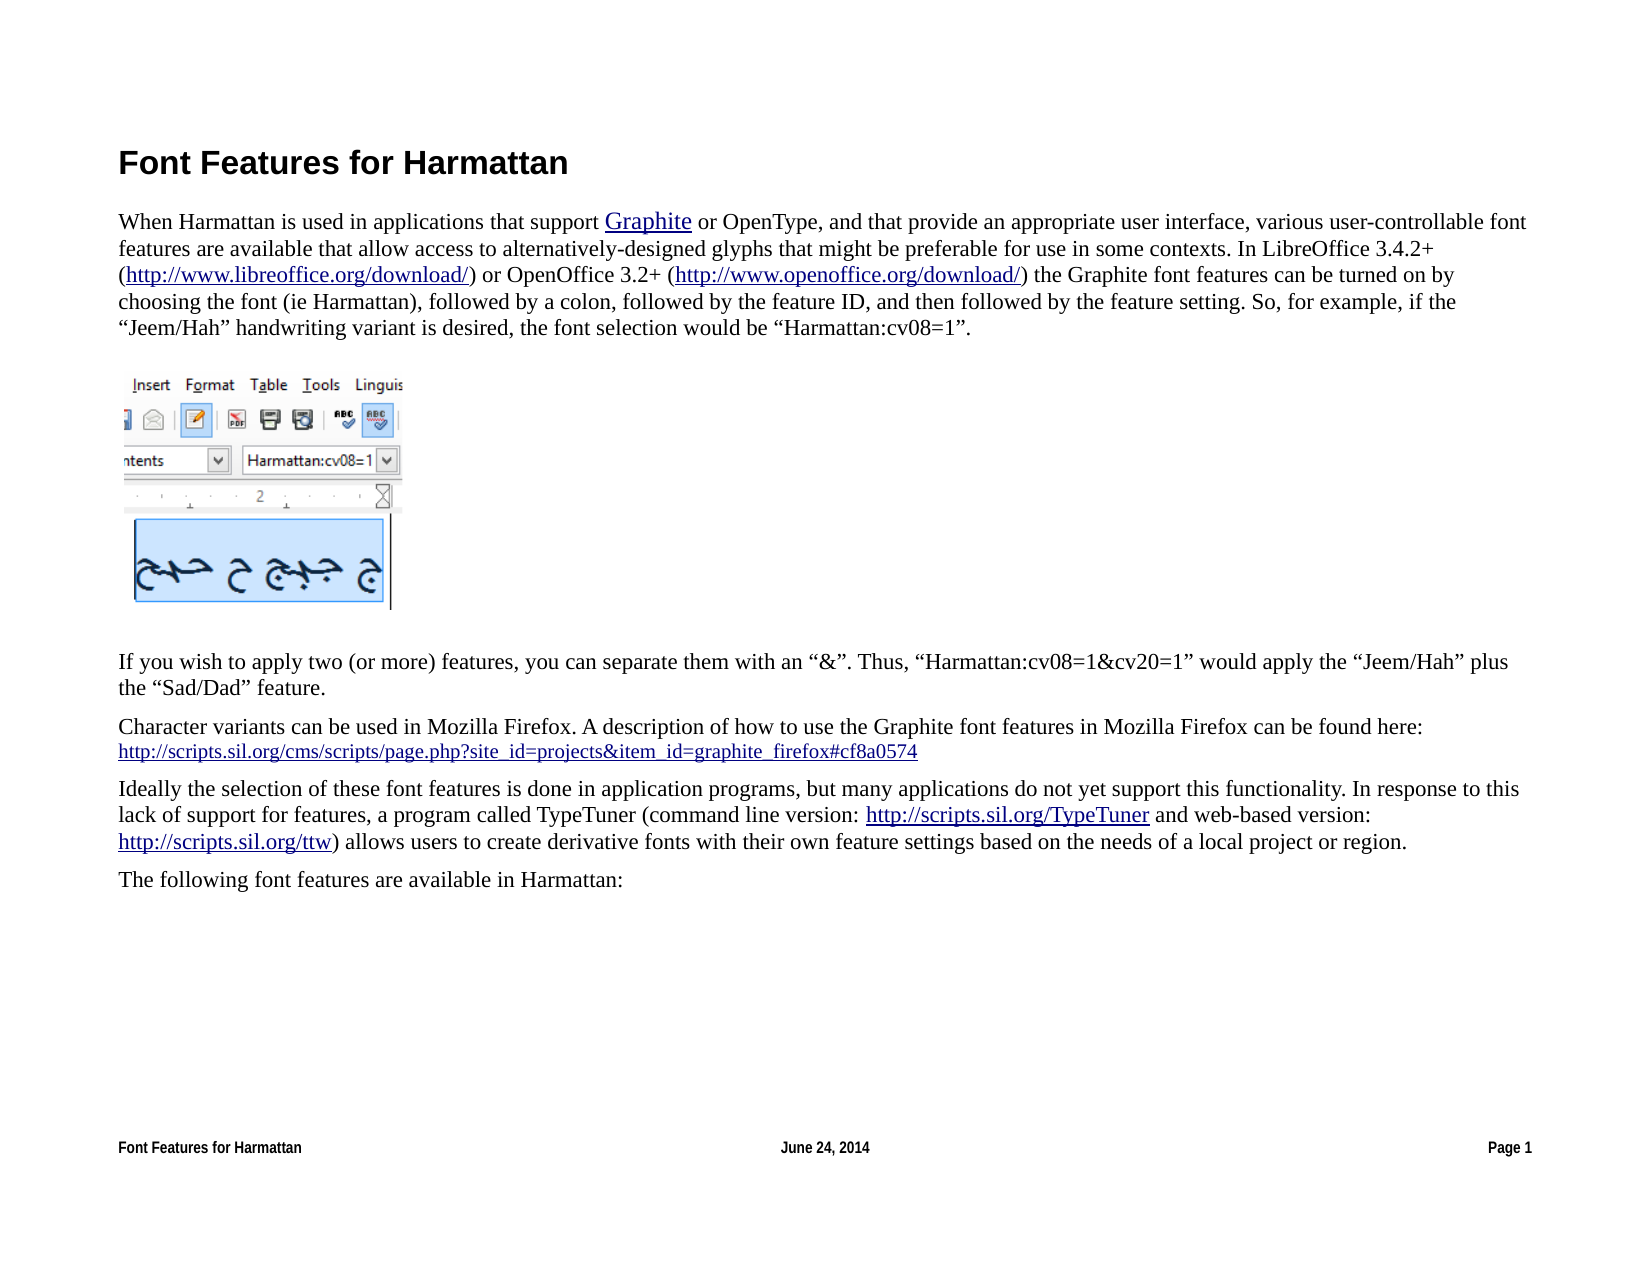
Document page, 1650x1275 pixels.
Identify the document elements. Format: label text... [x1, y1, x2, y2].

subtitle Font Features for Harmattan [118, 143, 1532, 182]
text The following font features are available in Harmattan: [118, 866, 1532, 892]
text When Harmattan is used in applications that support Graphite or OpenType, and that provide an appropriate user interface, various user-controllable font features are available that allow access to alternatively-designed glyphs that might be preferable for use in some contexts. In LibreOffice 3.4.2+ (http://www.libreoffice.org/download/) or OpenOffice 3.2+ (http://www.openoffice.org/download/) the Graphite font features can be turned on by choosing the font (ie Harmattan), followed by a colon, followed by the feature ID, and then followed by the feature setting. So, for example, if the “Jeem/Hah” handwriting variant is desired, the font selection would be “Harmattan:cv08=1”. [118, 206, 1532, 340]
picture [124, 371, 403, 610]
text If you wish to apply two (or more) features, you can separate them with an “&”. Thus, “Harmattan:cv08=1&cv20=1” would apply the “Jeem/Hah” plus the “Sad/Dad” feature. [118, 648, 1532, 701]
text Character variants can be used in Mozilla Firefox. A description of how to use the Graphite font features in Mozilla Firefox can be found here: http://scripts.sil.org/cms/scripts/page.php?site_id=projects&item_id=graphite_firefox#cf8a0574 [118, 713, 1532, 763]
text Ideally the selection of these font features is done in application programs, but many applications do not yet support this functionality. In response to this lack of support for features, a program called TypeTuner (command line version: http://scripts.sil.org/TypeTuner and web-based version: http://scripts.sil.org/ttw) allows users to create derivative fonts with their own feature settings based on the needs of a local project or region. [118, 775, 1532, 854]
